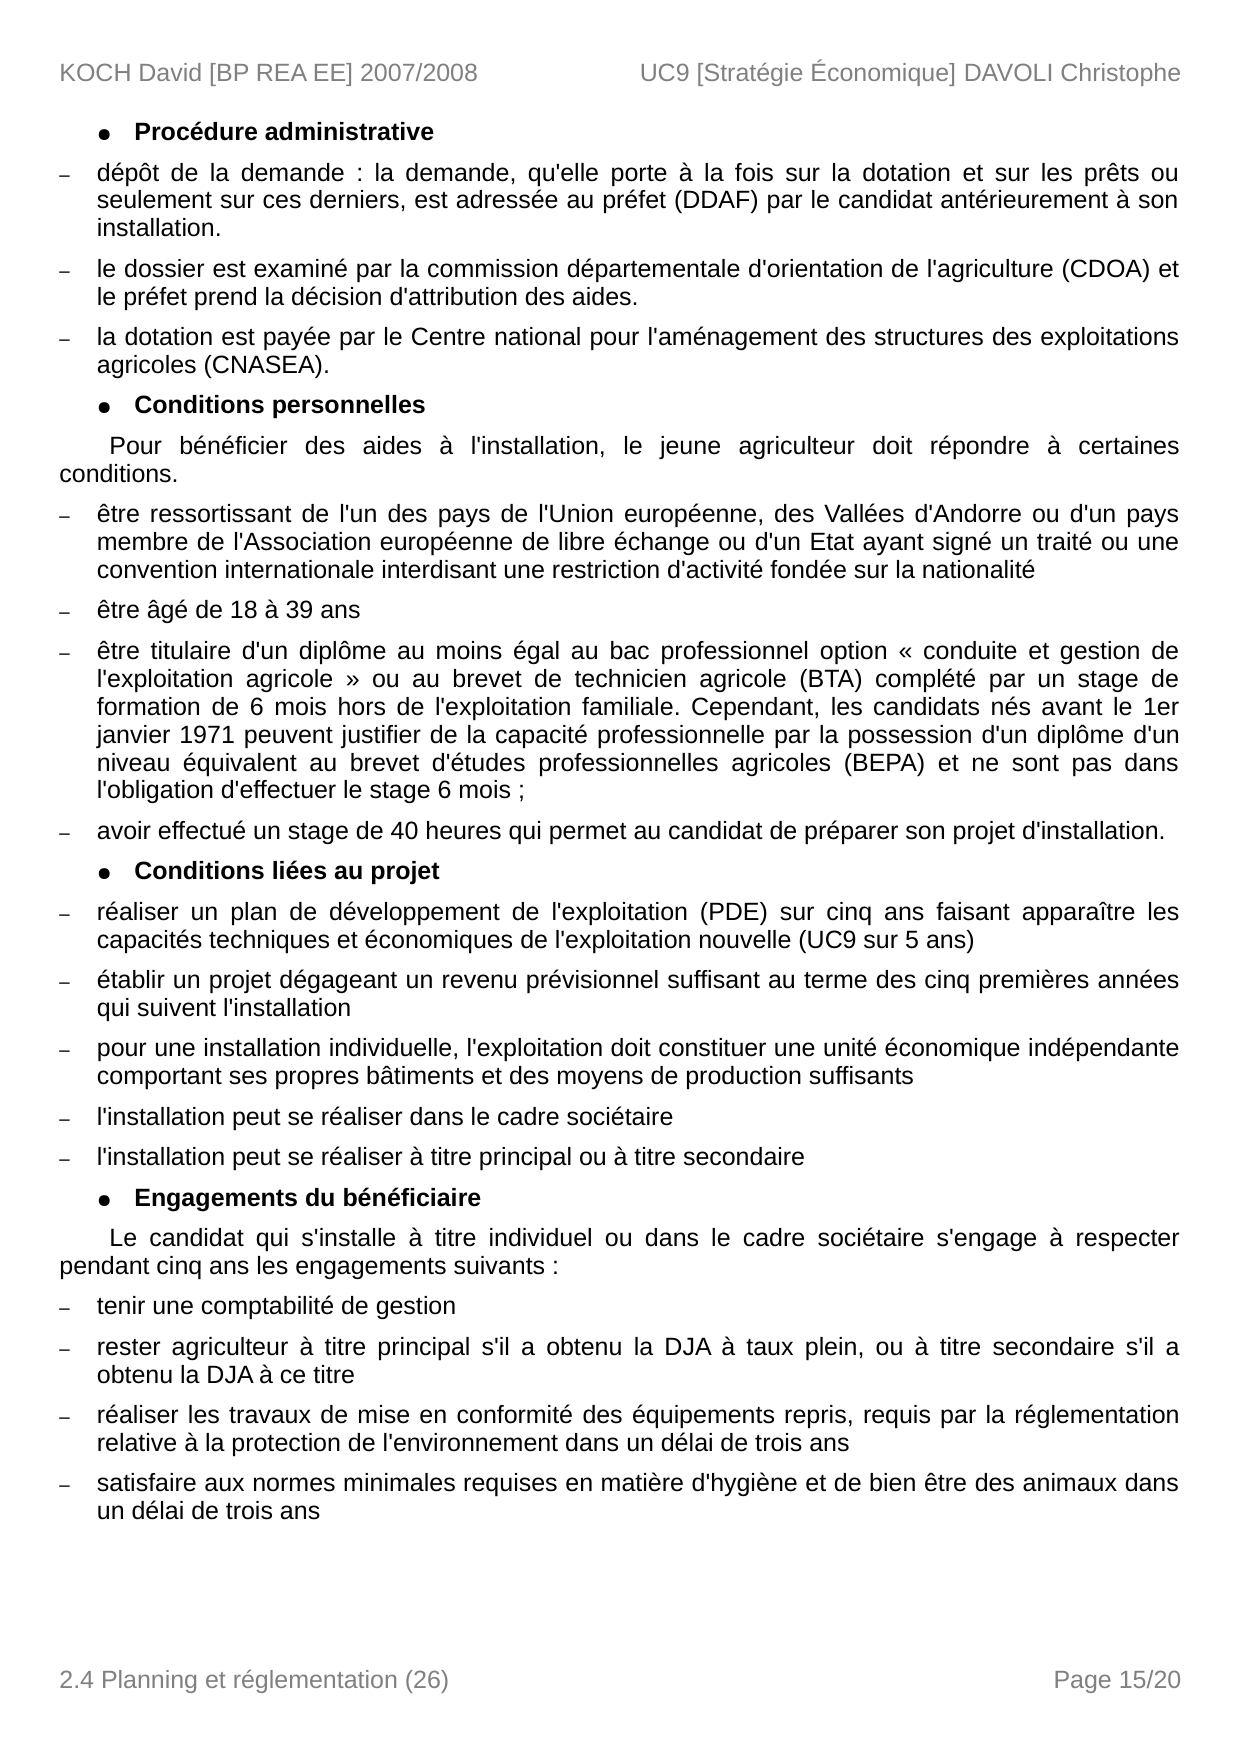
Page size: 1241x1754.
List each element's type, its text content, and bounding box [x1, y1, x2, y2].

list Procédure administrative [97, 118, 1181, 146]
list Conditions liées au projet [97, 857, 1181, 885]
list avoir effectué un stage de 40 heures qui permet au candidat de préparer son projet d'installation. [59, 817, 1181, 845]
text Pour bénéficier des aides à l'installation, le jeune agriculteur doit répondre à certaines conditions. [59, 432, 1181, 488]
list être âgé de 18 à 39 ans [59, 596, 1181, 624]
text Le candidat qui s'installe à titre individuel ou dans le cadre sociétaire s'engage à respecter pendant cinq ans les engagements suivants : [59, 1224, 1181, 1280]
list être ressortissant de l'un des pays de l'Union européenne, des Vallées d'Andorre ou d'un pays membre de l'Association européenne de libre échange ou d'un Etat ayant signé un traité ou une convention internationale interdisant une restriction d'activité fondée sur la nationalité [59, 500, 1181, 584]
list l'installation peut se réaliser à titre principal ou à titre secondaire [59, 1143, 1181, 1171]
list réaliser les travaux de mise en conformité des équipements repris, requis par la réglementation relative à la protection de l'environnement dans un délai de trois ans [59, 1401, 1181, 1457]
list rester agriculteur à titre principal s'il a obtenu la DJA à taux plein, ou à titre secondaire s'il a obtenu la DJA à ce titre [59, 1333, 1181, 1388]
list Conditions personnelles [97, 391, 1181, 419]
list réaliser un plan de développement de l'exploitation (PDE) sur cinq ans faisant apparaître les capacités techniques et économiques de l'exploitation nouvelle (UC9 sur 5 ans) [59, 898, 1181, 953]
list pour une installation individuelle, l'exploitation doit constituer une unité économique indépendante comportant ses propres bâtiments et des moyens de production suffisants [59, 1034, 1181, 1090]
list l'installation peut se réaliser dans le cadre sociétaire [59, 1103, 1181, 1131]
list tenir une comptabilité de gestion [59, 1292, 1181, 1320]
list le dossier est examiné par la commission départementale d'orientation de l'agriculture (CDOA) et le préfet prend la décision d'attribution des aides. [59, 255, 1181, 311]
list dépôt de la demande : la demande, qu'elle porte à la fois sur la dotation et sur les prêts ou seulement sur ces derniers, est adressée au préfet (DDAF) par le candidat antérieurement à son installation. [59, 158, 1181, 242]
list être titulaire d'un diplôme au moins égal au bac professionnel option « conduite et gestion de l'exploitation agricole » ou au brevet de technicien agricole (BTA) complété par un stage de formation de 6 mois hors de l'exploitation familiale. Cependant, les candidats nés avant le 1er janvier 1971 peuvent justifier de la capacité professionnelle par la possession d'un diplôme d'un niveau équivalent au brevet d'études professionnelles agricoles (BEPA) et ne sont pas dans l'obligation d'effectuer le stage 6 mois ; [59, 637, 1181, 804]
list satisfaire aux normes minimales requises en matière d'hygiène et de bien être des animaux dans un délai de trois ans [59, 1469, 1181, 1525]
list la dotation est payée par le Centre national pour l'aménagement des structures des exploitations agricoles (CNASEA). [59, 323, 1181, 379]
list établir un projet dégageant un revenu prévisionnel suffisant au terme des cinq premières années qui suivent l'installation [59, 966, 1181, 1022]
list Engagements du bénéficiaire [97, 1183, 1181, 1211]
